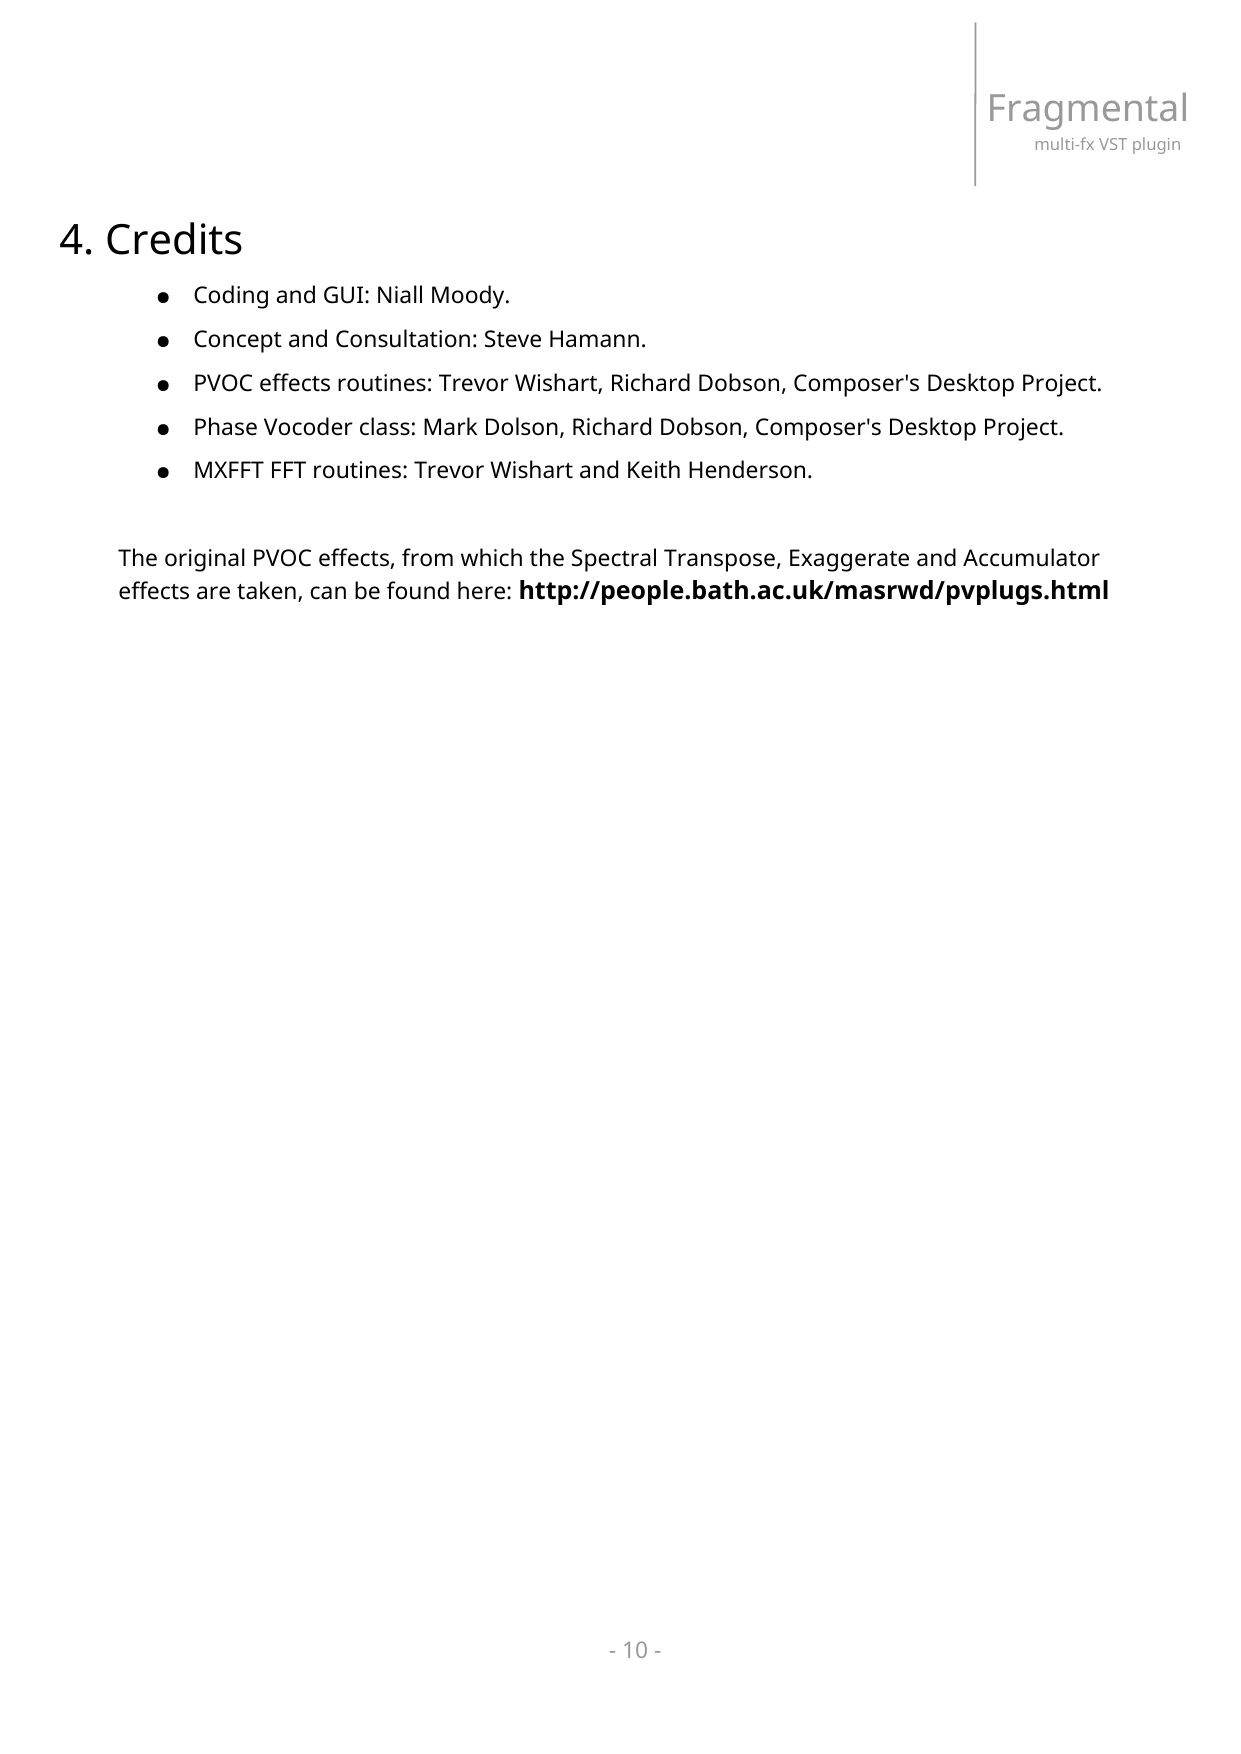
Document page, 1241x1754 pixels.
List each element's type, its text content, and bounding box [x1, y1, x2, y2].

list PVOC effects routines: Trevor Wishart, Richard Dobson, Composer's Desktop Project. [156, 367, 1152, 398]
text The original PVOC effects, from which the Spectral Transpose, Exaggerate and Accumulator effects are taken, can be found here: http://people.bath.ac.uk/masrwd/pvplugs.html [118, 542, 1152, 607]
list Coding and GUI: Niall Moody. [156, 279, 1152, 311]
list Concept and Consultation: Steve Hamann. [156, 323, 1152, 354]
list MXFFT FFT routines: Trevor Wishart and Keith Henderson. [156, 454, 1152, 486]
subtitle 4. Credits [59, 210, 1181, 267]
list Phase Vocoder class: Mark Dolson, Richard Dobson, Composer's Desktop Project. [156, 411, 1152, 442]
